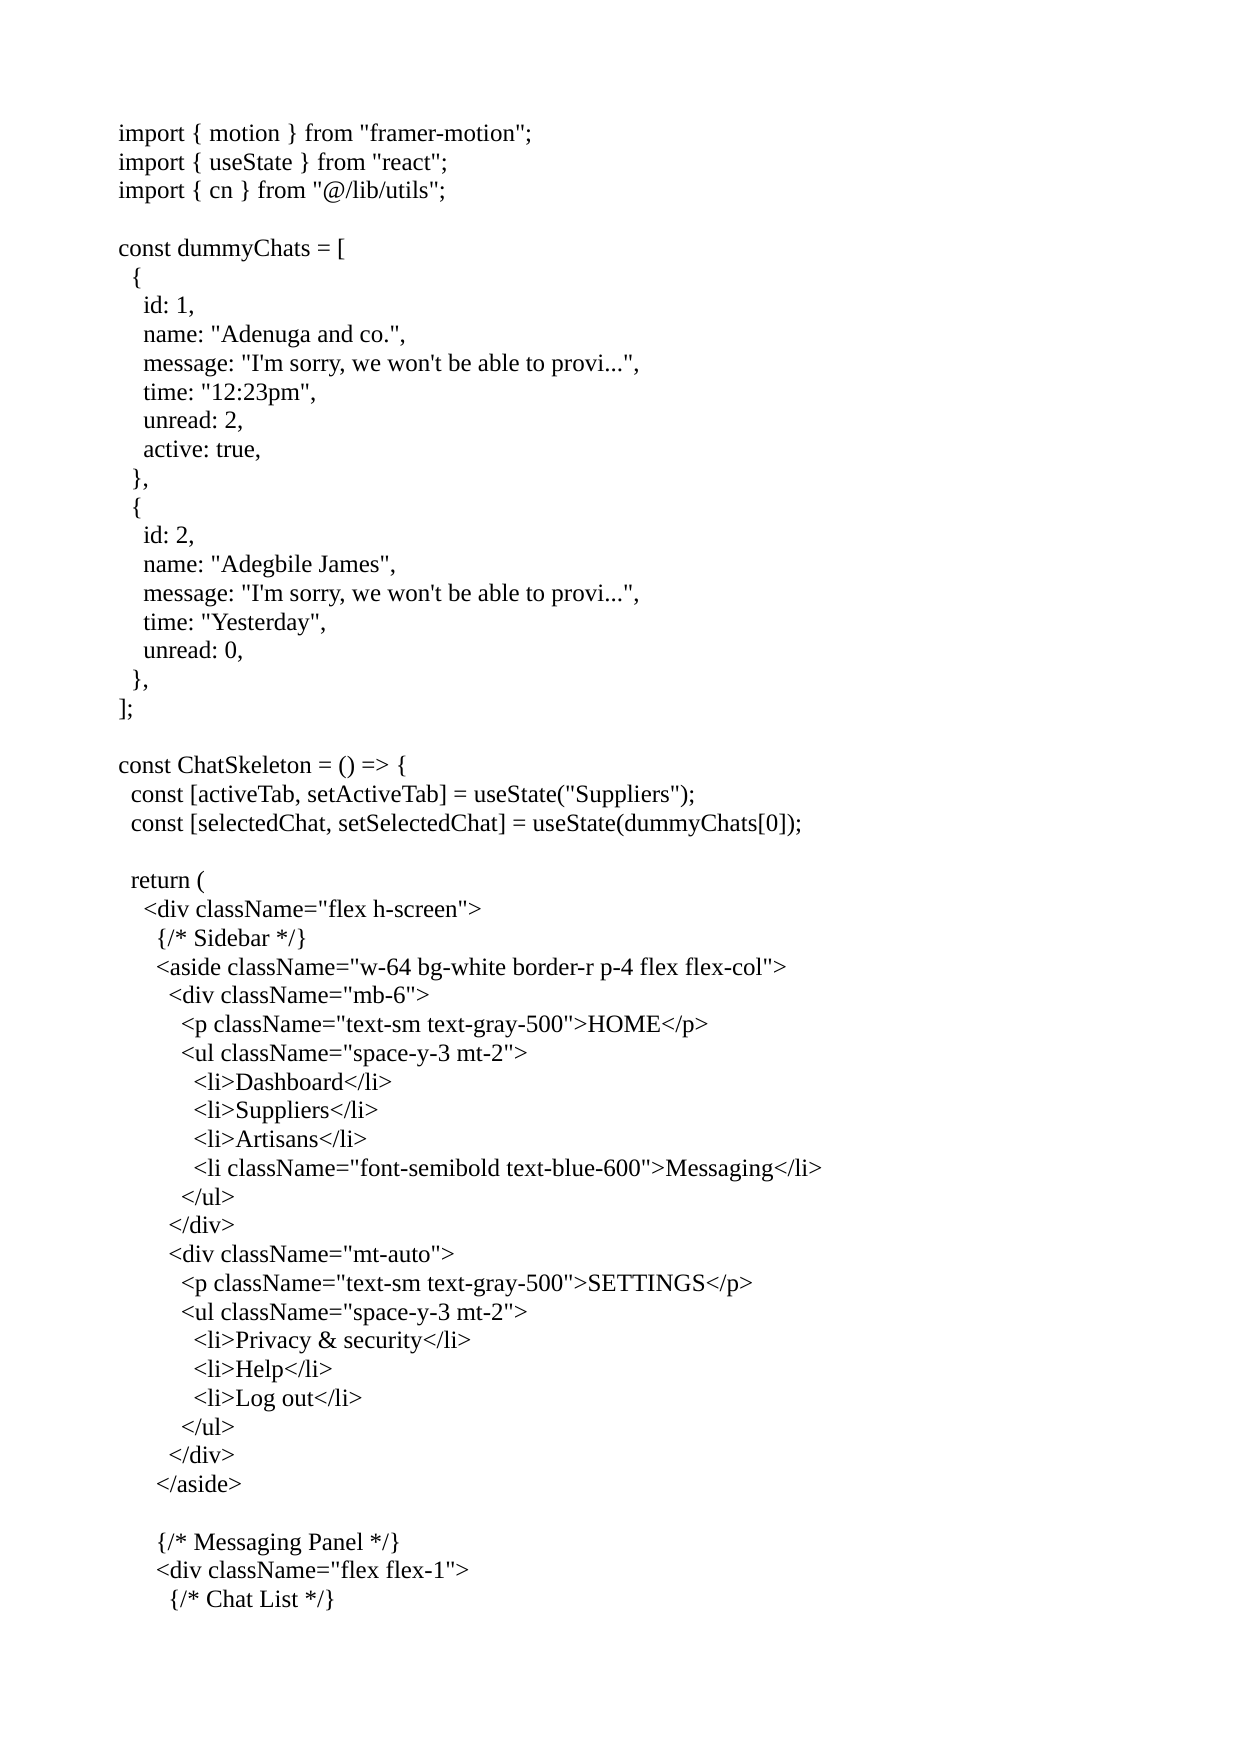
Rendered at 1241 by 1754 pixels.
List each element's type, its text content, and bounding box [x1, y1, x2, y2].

text ]; [118, 693, 1122, 722]
text name: "Adenuga and co.", [118, 319, 1122, 348]
text {/* Messaging Panel */} [118, 1527, 1122, 1556]
text { [118, 492, 1122, 521]
text </ul> [118, 1182, 1122, 1211]
text </aside> [118, 1469, 1122, 1498]
text import { motion } from "framer-motion"; [118, 118, 1122, 147]
text return ( [118, 866, 1122, 894]
text <p className="text-sm text-gray-500">HOME</p> [118, 1009, 1122, 1038]
text <li>Privacy & security</li> [118, 1326, 1122, 1354]
text import { cn } from "@/lib/utils"; [118, 176, 1122, 204]
text <div className="mt-auto"> [118, 1239, 1122, 1268]
text { [118, 262, 1122, 291]
text <p className="text-sm text-gray-500">SETTINGS</p> [118, 1268, 1122, 1297]
text <div className="flex h-screen"> [118, 894, 1122, 923]
text message: "I'm sorry, we won't be able to provi...", [118, 348, 1122, 377]
text import { useState } from "react"; [118, 147, 1122, 176]
text unread: 2, [118, 406, 1122, 434]
text message: "I'm sorry, we won't be able to provi...", [118, 578, 1122, 607]
text <li>Suppliers</li> [118, 1096, 1122, 1124]
text <ul className="space-y-3 mt-2"> [118, 1038, 1122, 1067]
text </div> [118, 1441, 1122, 1469]
text unread: 0, [118, 636, 1122, 664]
text id: 1, [118, 291, 1122, 319]
text <li>Dashboard</li> [118, 1067, 1122, 1096]
text {/* Sidebar */} [118, 923, 1122, 952]
text <li>Log out</li> [118, 1383, 1122, 1412]
text </ul> [118, 1412, 1122, 1441]
text const [selectedChat, setSelectedChat] = useState(dummyChats[0]); [118, 808, 1122, 837]
text <div className="mb-6"> [118, 981, 1122, 1009]
text <li>Artisans</li> [118, 1124, 1122, 1153]
text {/* Chat List */} [118, 1584, 1122, 1613]
text const ChatSkeleton = () => { [118, 751, 1122, 779]
text time: "Yesterday", [118, 607, 1122, 636]
text id: 2, [118, 521, 1122, 549]
text <li>Help</li> [118, 1354, 1122, 1383]
text <aside className="w-64 bg-white border-r p-4 flex flex-col"> [118, 952, 1122, 981]
text <li className="font-semibold text-blue-600">Messaging</li> [118, 1153, 1122, 1182]
text const dummyChats = [ [118, 233, 1122, 262]
text }, [118, 664, 1122, 693]
text <ul className="space-y-3 mt-2"> [118, 1297, 1122, 1326]
text const [activeTab, setActiveTab] = useState("Suppliers"); [118, 779, 1122, 808]
text name: "Adegbile James", [118, 549, 1122, 578]
text </div> [118, 1211, 1122, 1239]
text }, [118, 463, 1122, 492]
text active: true, [118, 434, 1122, 463]
text time: "12:23pm", [118, 377, 1122, 406]
text <div className="flex flex-1"> [118, 1556, 1122, 1584]
